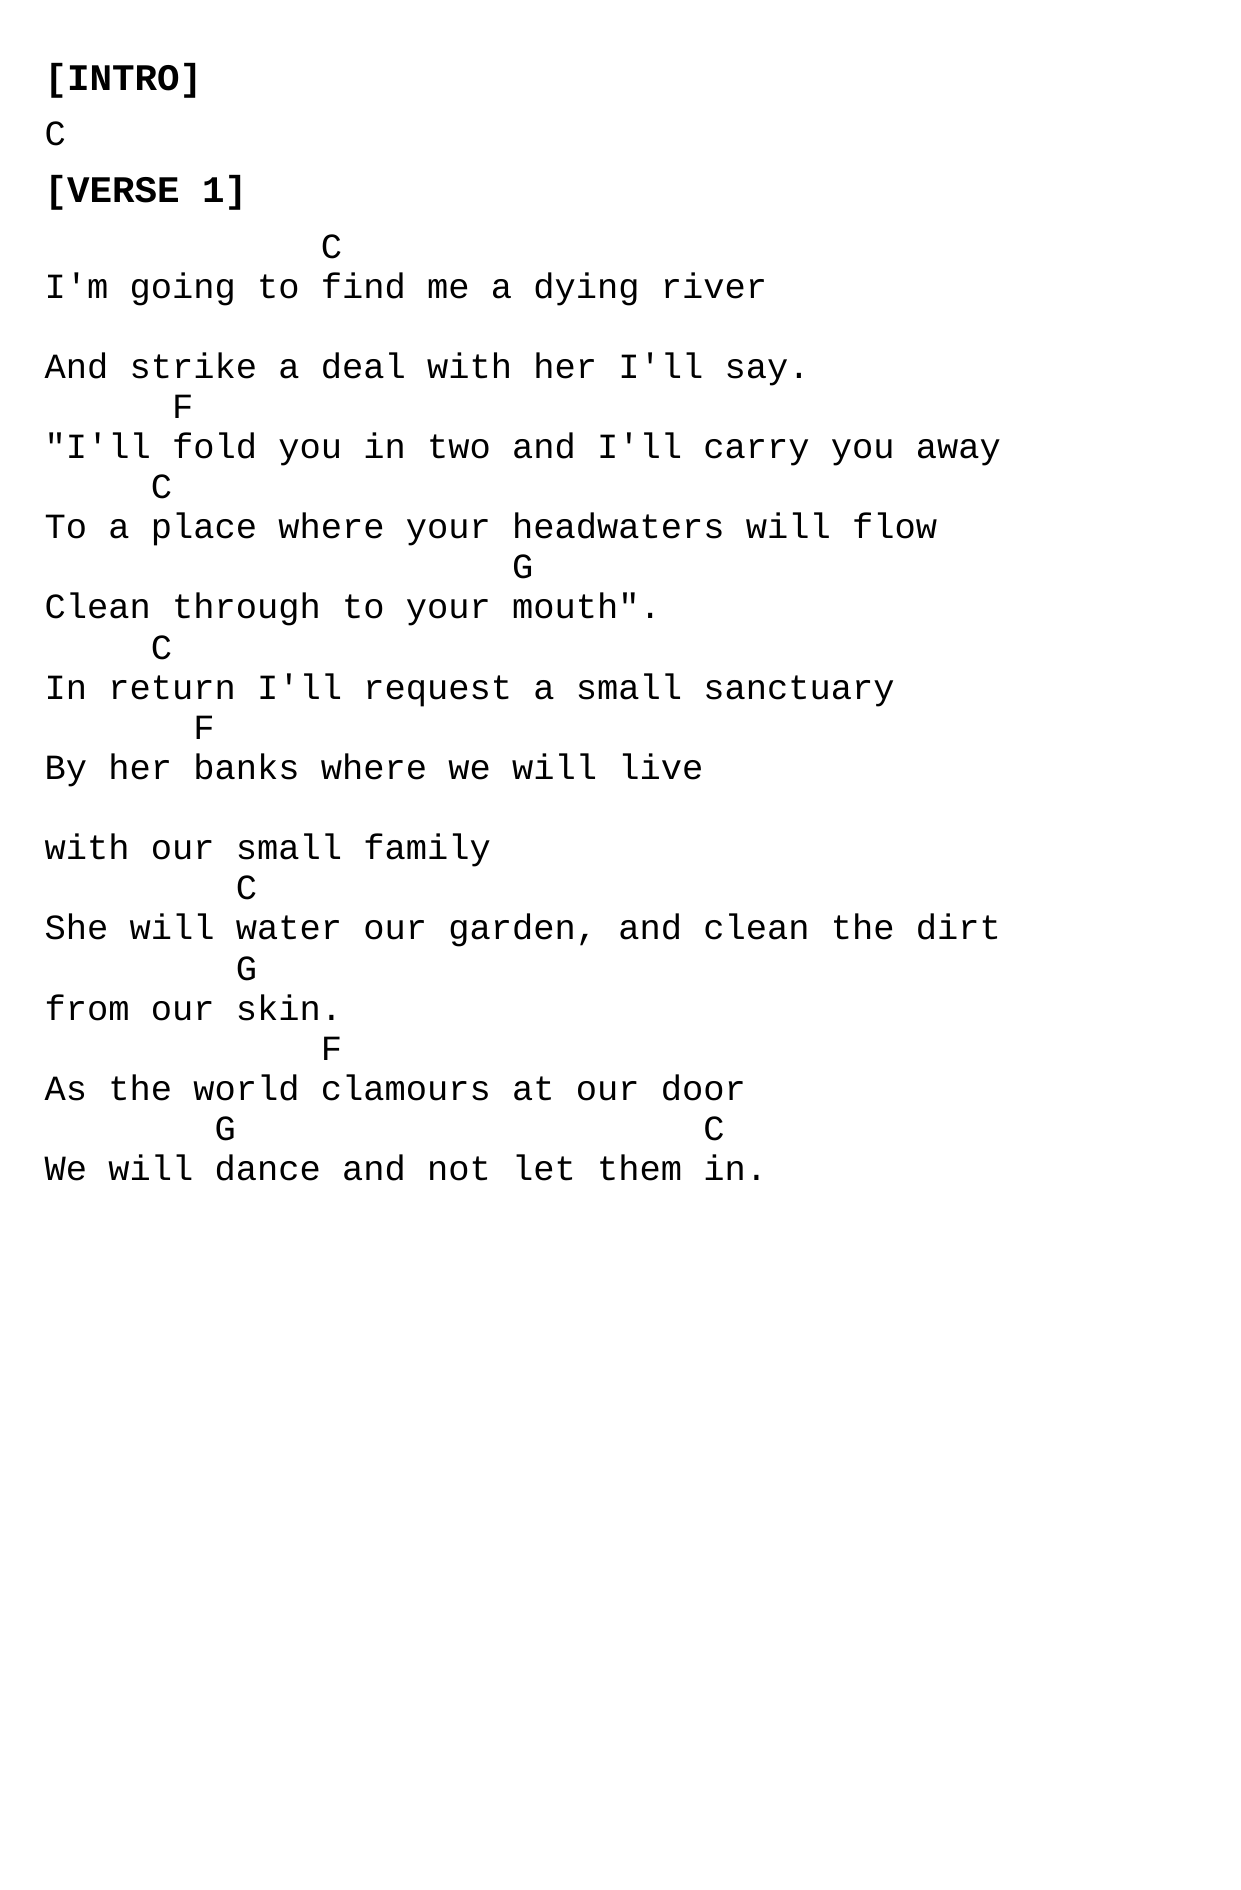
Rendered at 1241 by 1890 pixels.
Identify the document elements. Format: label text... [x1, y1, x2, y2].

subtitle [INTRO] [44, 59, 1063, 102]
text C [44, 870, 1063, 910]
text To a place where your headwaters will flow [44, 509, 1063, 549]
text As the world clamours at our door [44, 1071, 1063, 1111]
text By her banks where we will live [44, 750, 1063, 790]
text "I'll fold you in two and I'll carry you away [44, 429, 1063, 469]
text C [44, 228, 1063, 269]
text C [44, 469, 1063, 509]
text Clean through to your mouth". [44, 589, 1063, 629]
text C [44, 629, 1063, 670]
text We will dance and not let them in. [44, 1151, 1063, 1191]
text from our skin. [44, 991, 1063, 1031]
text F [44, 710, 1063, 750]
subtitle [VERSE 1] [44, 171, 1063, 214]
text F [44, 389, 1063, 429]
text And strike a deal with her I'll say. [44, 349, 1063, 389]
text I'm going to find me a dying river [44, 269, 1063, 309]
text G C [44, 1111, 1063, 1151]
text with our small family [44, 830, 1063, 870]
text G [44, 950, 1063, 991]
text G [44, 549, 1063, 589]
text F [44, 1031, 1063, 1071]
text In return I'll request a small sanctuary [44, 670, 1063, 710]
text C [44, 116, 1063, 156]
text She will water our garden, and clean the dirt [44, 910, 1063, 950]
